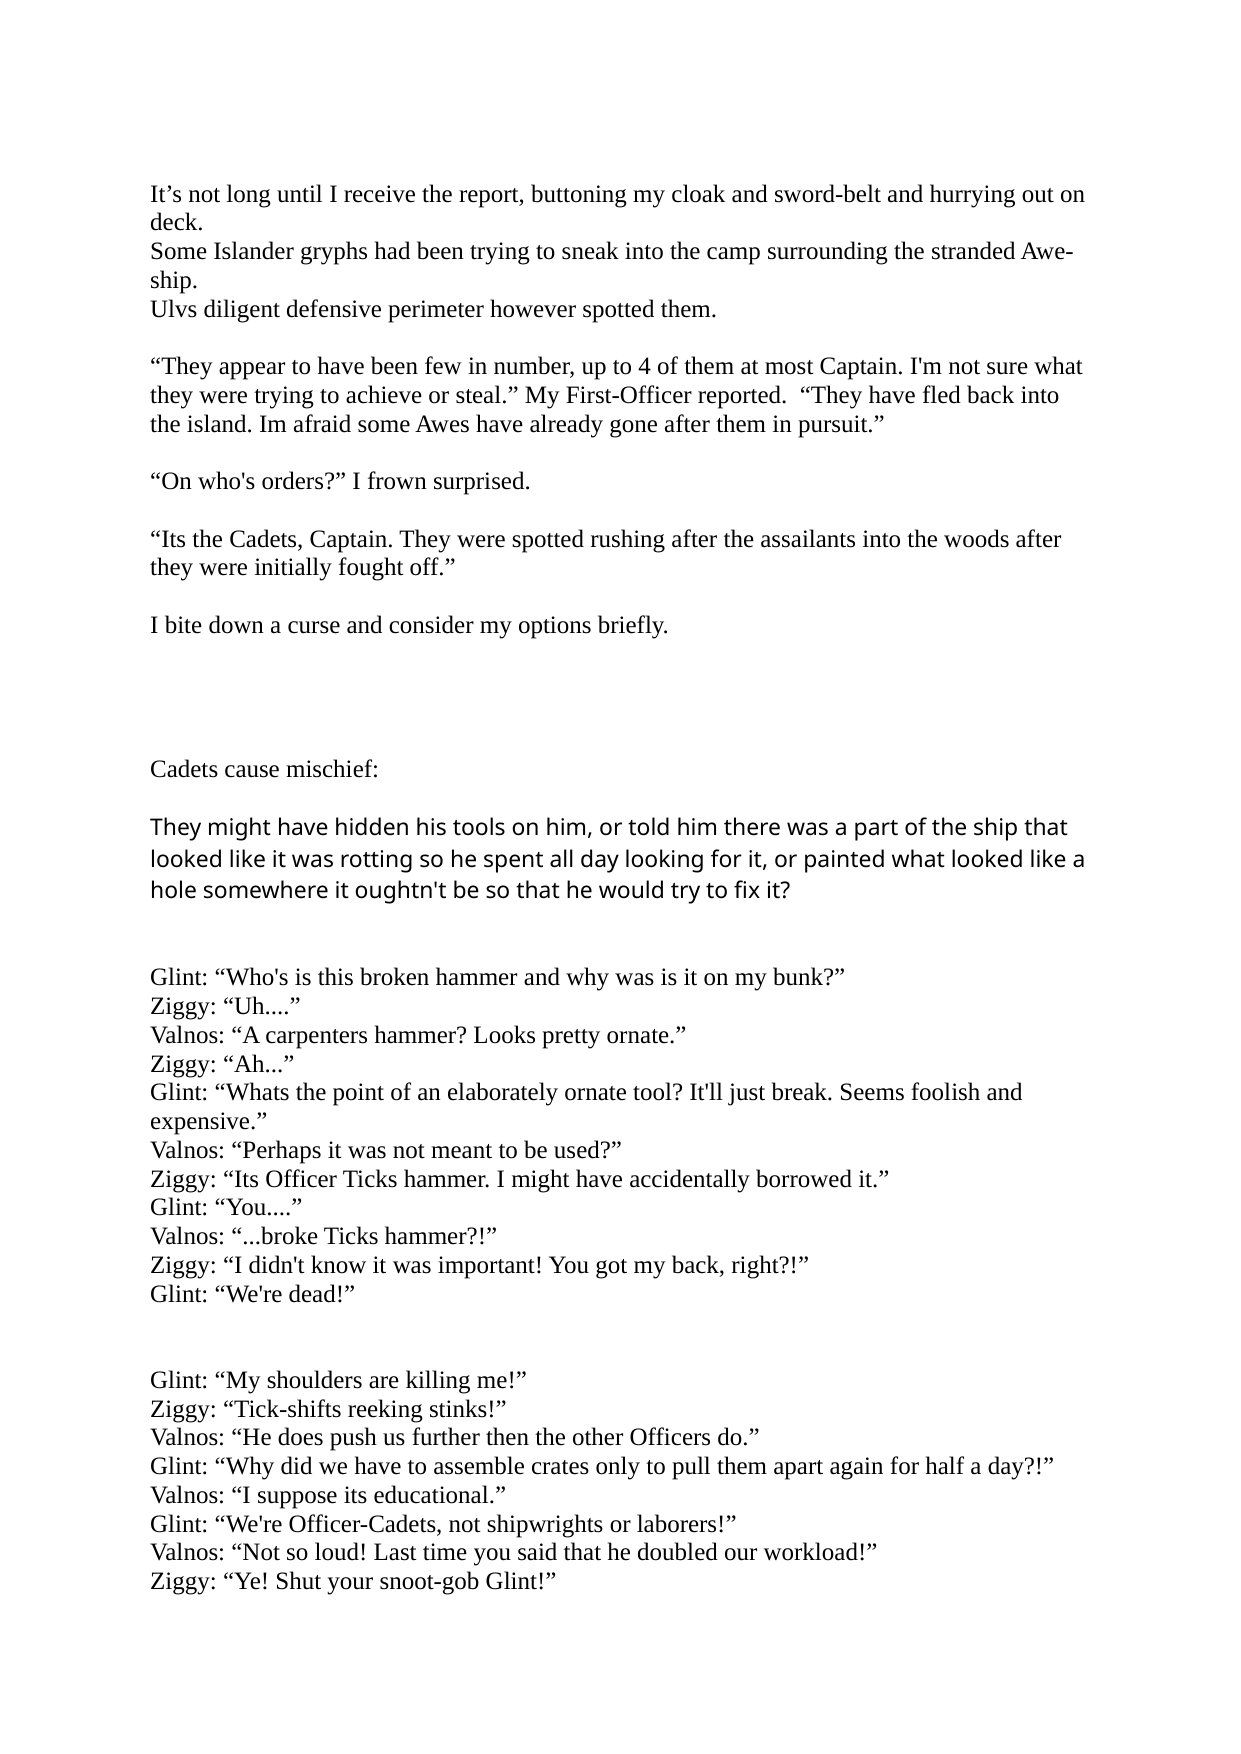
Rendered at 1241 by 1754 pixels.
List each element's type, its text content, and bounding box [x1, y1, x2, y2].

text Ziggy: “Ye! Shut your snoot-gob Glint!” [150, 1566, 1090, 1595]
text Glint: “We're Officer-Cadets, not shipwrights or laborers!” [150, 1509, 1090, 1537]
text Some Islander gryphs had been trying to sneak into the camp surrounding the stranded Awe-ship. [150, 236, 1090, 294]
text Valnos: “Not so loud! Last time you said that he doubled our workload!” [150, 1537, 1090, 1566]
text Glint: “Who's is this broken hammer and why was is it on my bunk?” [150, 962, 1090, 991]
text Ziggy: “Ah...” [150, 1049, 1090, 1077]
text Valnos: “Perhaps it was not meant to be used?” [150, 1135, 1090, 1164]
text “They appear to have been few in number, up to 4 of them at most Captain. I'm not sure what they were trying to achieve or steal.” My First-Officer reported. “They have fled back into the island. Im afraid some Awes have already gone after them in pursuit.” [150, 351, 1090, 437]
text Valnos: “He does push us further then the other Officers do.” [150, 1422, 1090, 1451]
text I bite down a curse and consider my options briefly. [150, 610, 1090, 639]
text Glint: “You....” [150, 1192, 1090, 1221]
text Ziggy: “Its Officer Ticks hammer. I might have accidentally borrowed it.” [150, 1164, 1090, 1192]
text Ziggy: “Tick-shifts reeking stinks!” [150, 1394, 1090, 1422]
text Glint: “Whats the point of an elaborately ornate tool? It'll just break. Seems foolish and expensive.” [150, 1077, 1090, 1135]
text Glint: “Why did we have to assemble crates only to pull them apart again for half a day?!” [150, 1451, 1090, 1480]
text Ziggy: “I didn't know it was important! You got my back, right?!” [150, 1250, 1090, 1279]
text Valnos: “A carpenters hammer? Looks pretty ornate.” [150, 1020, 1090, 1049]
text They might have hidden his tools on him, or told him there was a part of the ship that looked like it was rotting so he spent all day looking for it, or painted what looked like a hole somewhere it oughtn't be so that he would try to fix it? [150, 811, 1090, 905]
text Valnos: “I suppose its educational.” [150, 1480, 1090, 1509]
text Cadets cause mischief: [150, 754, 1090, 782]
text Valnos: “...broke Ticks hammer?!” [150, 1221, 1090, 1250]
text It’s not long until I receive the report, buttoning my cloak and sword-belt and hurrying out on deck. [150, 179, 1090, 236]
text Ulvs diligent defensive perimeter however spotted them. [150, 294, 1090, 322]
text “Its the Cadets, Captain. They were spotted rushing after the assailants into the woods after they were initially fought off.” [150, 524, 1090, 581]
text Glint: “We're dead!” [150, 1279, 1090, 1307]
text Ziggy: “Uh....” [150, 991, 1090, 1020]
text “On who's orders?” I frown surprised. [150, 466, 1090, 495]
text Glint: “My shoulders are killing me!” [150, 1365, 1090, 1394]
